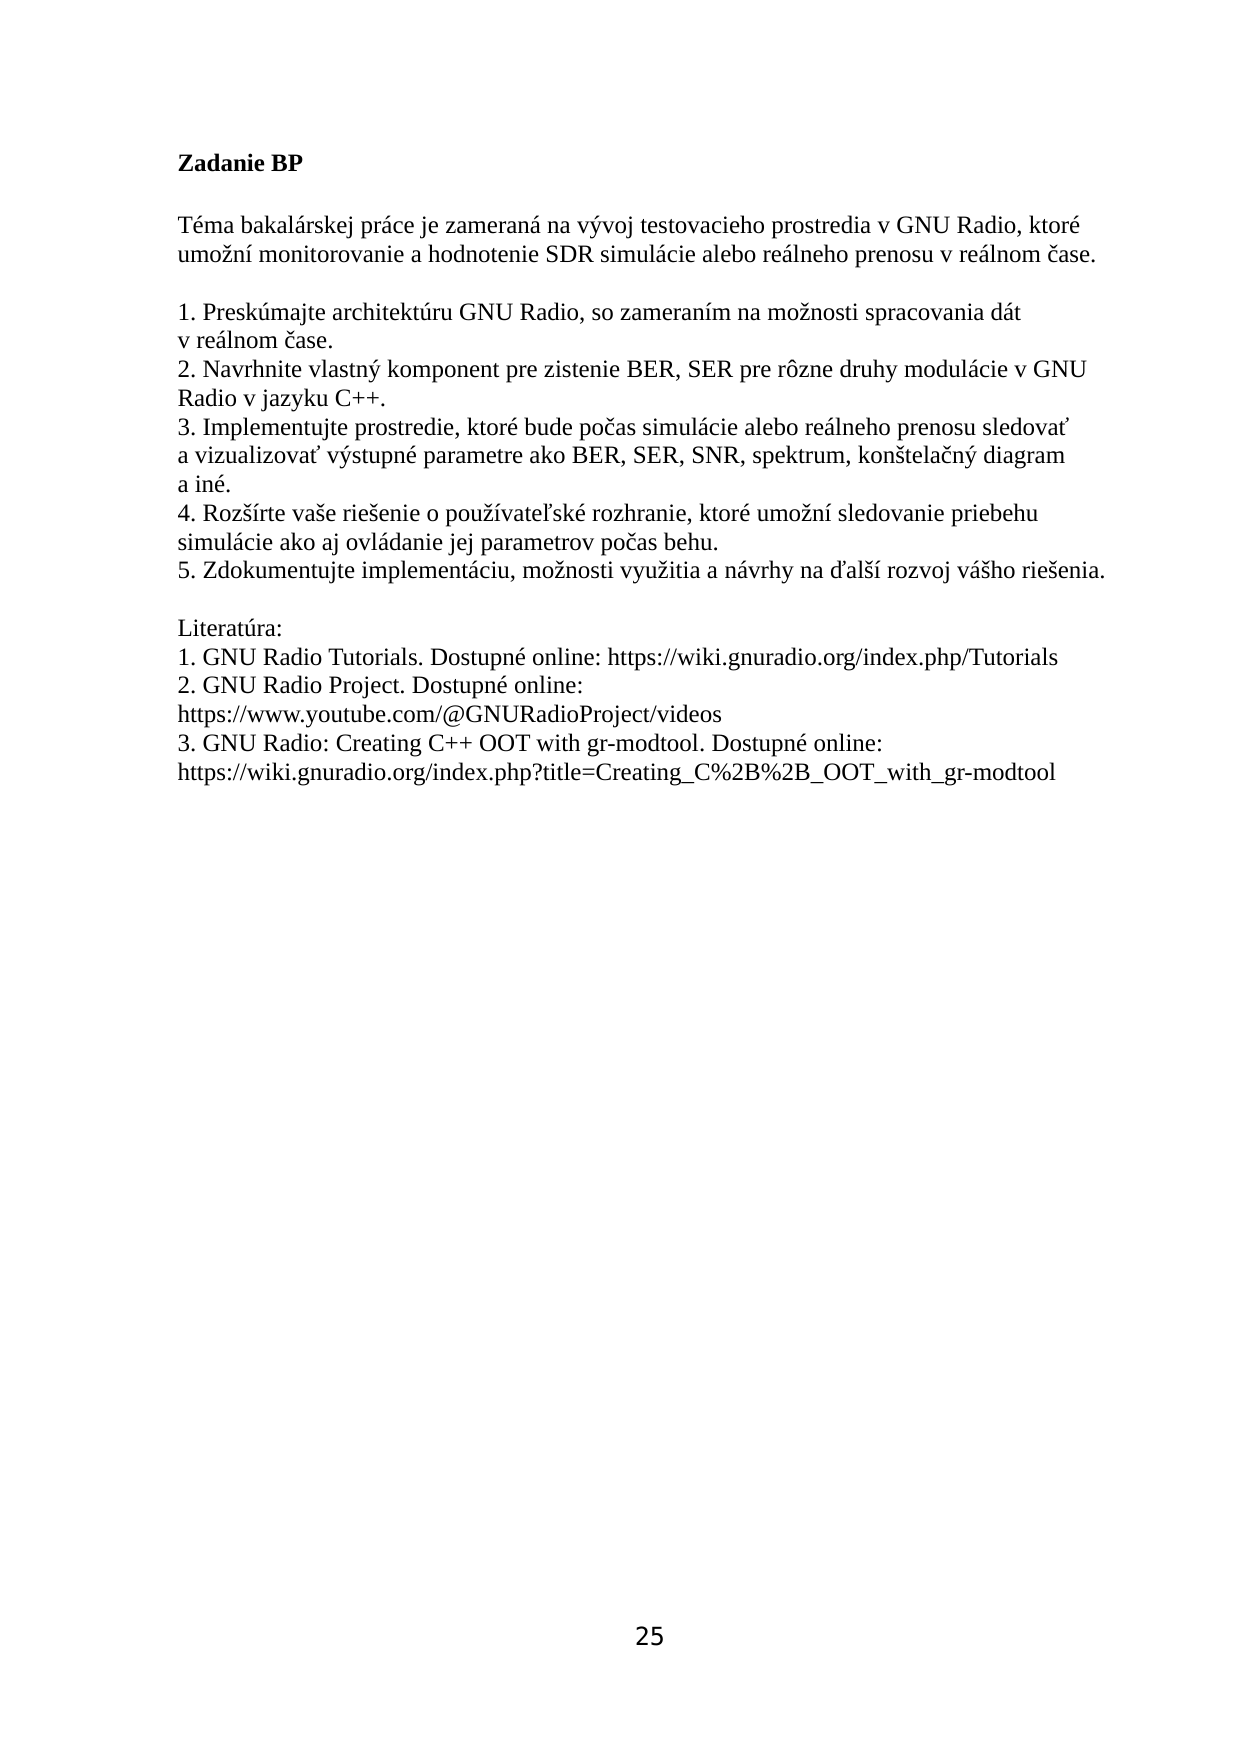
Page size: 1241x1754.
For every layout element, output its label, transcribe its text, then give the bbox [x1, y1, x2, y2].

text Zadanie BP [177, 148, 1122, 176]
text Téma bakalárskej práce je zameraná na vývoj testovacieho prostredia v GNU Radio, ktoré umožní monitorovanie a hodnotenie SDR simulácie alebo reálneho prenosu v reálnom čase. 1. Preskúmajte architektúru GNU Radio, so zameraním na možnosti spracovania dát v reálnom čase. 2. Navrhnite vlastný komponent pre zistenie BER, SER pre rôzne druhy modulácie v GNU Radio v jazyku C++. 3. Implementujte prostredie, ktoré bude počas simulácie alebo reálneho prenosu sledovať a vizualizovať výstupné parametre ako BER, SER, SNR, spektrum, konštelačný diagram a iné. 4. Rozšírte vaše riešenie o používateľské rozhranie, ktoré umožní sledovanie priebehu simulácie ako aj ovládanie jej parametrov počas behu. 5. Zdokumentujte implementáciu, možnosti využitia a návrhy na ďalší rozvoj vášho riešenia. Literatúra: 1. GNU Radio Tutorials. Dostupné online: https://wiki.gnuradio.org/index.php/Tutorials 2. GNU Radio Project. Dostupné online: https://www.youtube.com/@GNURadioProject/videos 3. GNU Radio: Creating C++ OOT with gr-modtool. Dostupné online: https://wiki.gnuradio.org/index.php?title=Creating_C%2B%2B_OOT_with_gr-modtool [177, 210, 1122, 785]
